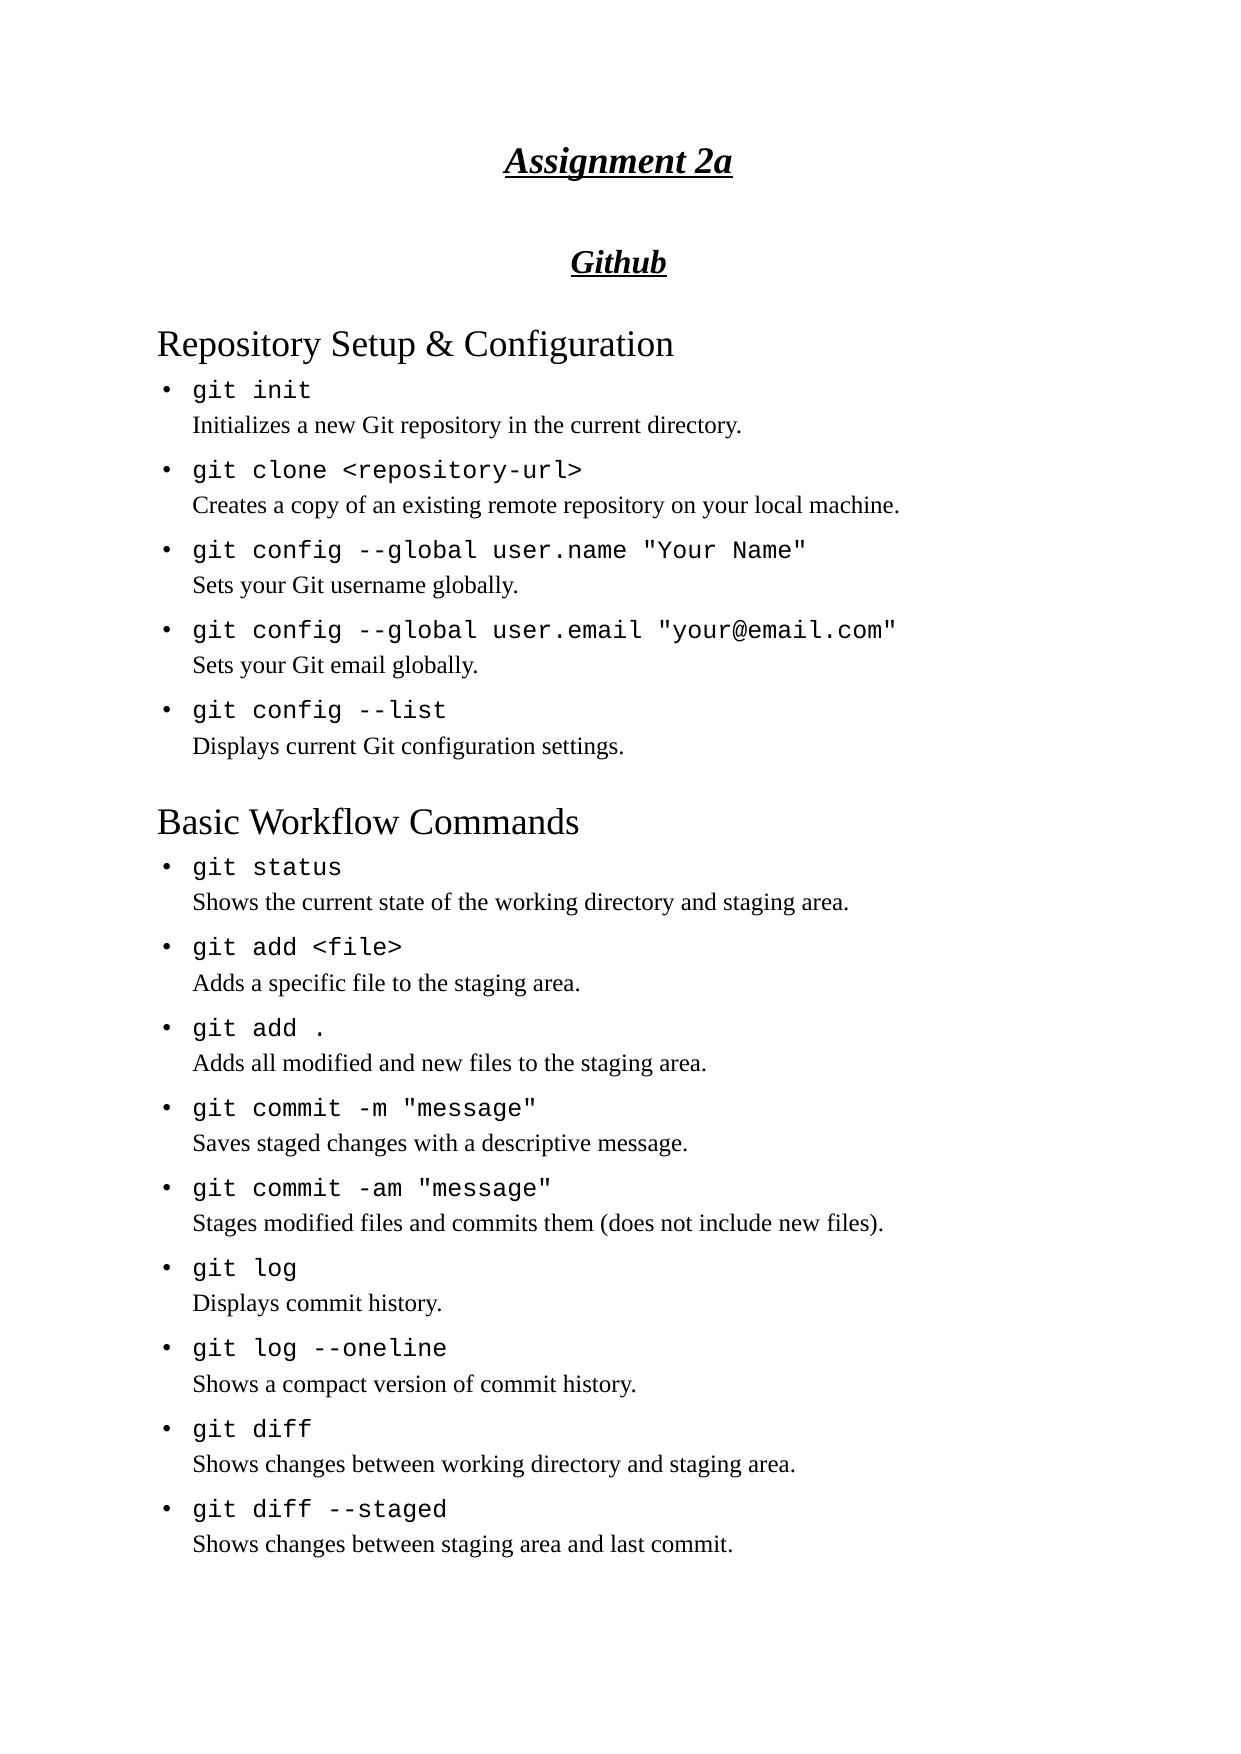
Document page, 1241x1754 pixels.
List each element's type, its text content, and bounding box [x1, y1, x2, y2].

list git commit -am "message" Stages modified files and commits them (does not include new files). [162, 1176, 1122, 1237]
list git status Shows the current state of the working directory and staging area. [162, 855, 1122, 916]
list git config --global user.email "your@email.com" Sets your Git email globally. [162, 618, 1122, 679]
list git diff Shows changes between working directory and staging area. [162, 1416, 1122, 1478]
list git clone <repository-url> Creates a copy of an existing remote repository on your local machine. [162, 457, 1122, 519]
list git add <file> Adds a specific file to the staging area. [162, 935, 1122, 996]
subtitle 🔹 Basic Workflow Commands [118, 799, 1122, 842]
list git commit -m "message" Saves staged changes with a descriptive message. [162, 1095, 1122, 1157]
list git diff --staged Shows changes between staging area and last commit. [162, 1496, 1122, 1558]
text Github [118, 242, 1122, 281]
list git log --oneline Shows a compact version of commit history. [162, 1336, 1122, 1397]
list git config --global user.name "Your Name" Sets your Git username globally. [162, 538, 1122, 599]
list git config --list Displays current Git configuration settings. [162, 698, 1122, 759]
subtitle Assignment 2a [118, 139, 1122, 182]
list git add . Adds all modified and new files to the staging area. [162, 1015, 1122, 1077]
subtitle 🔹 Repository Setup & Configuration [118, 322, 1122, 365]
list git log Displays commit history. [162, 1256, 1122, 1317]
list git init Initializes a new Git repository in the current directory. [162, 377, 1122, 439]
